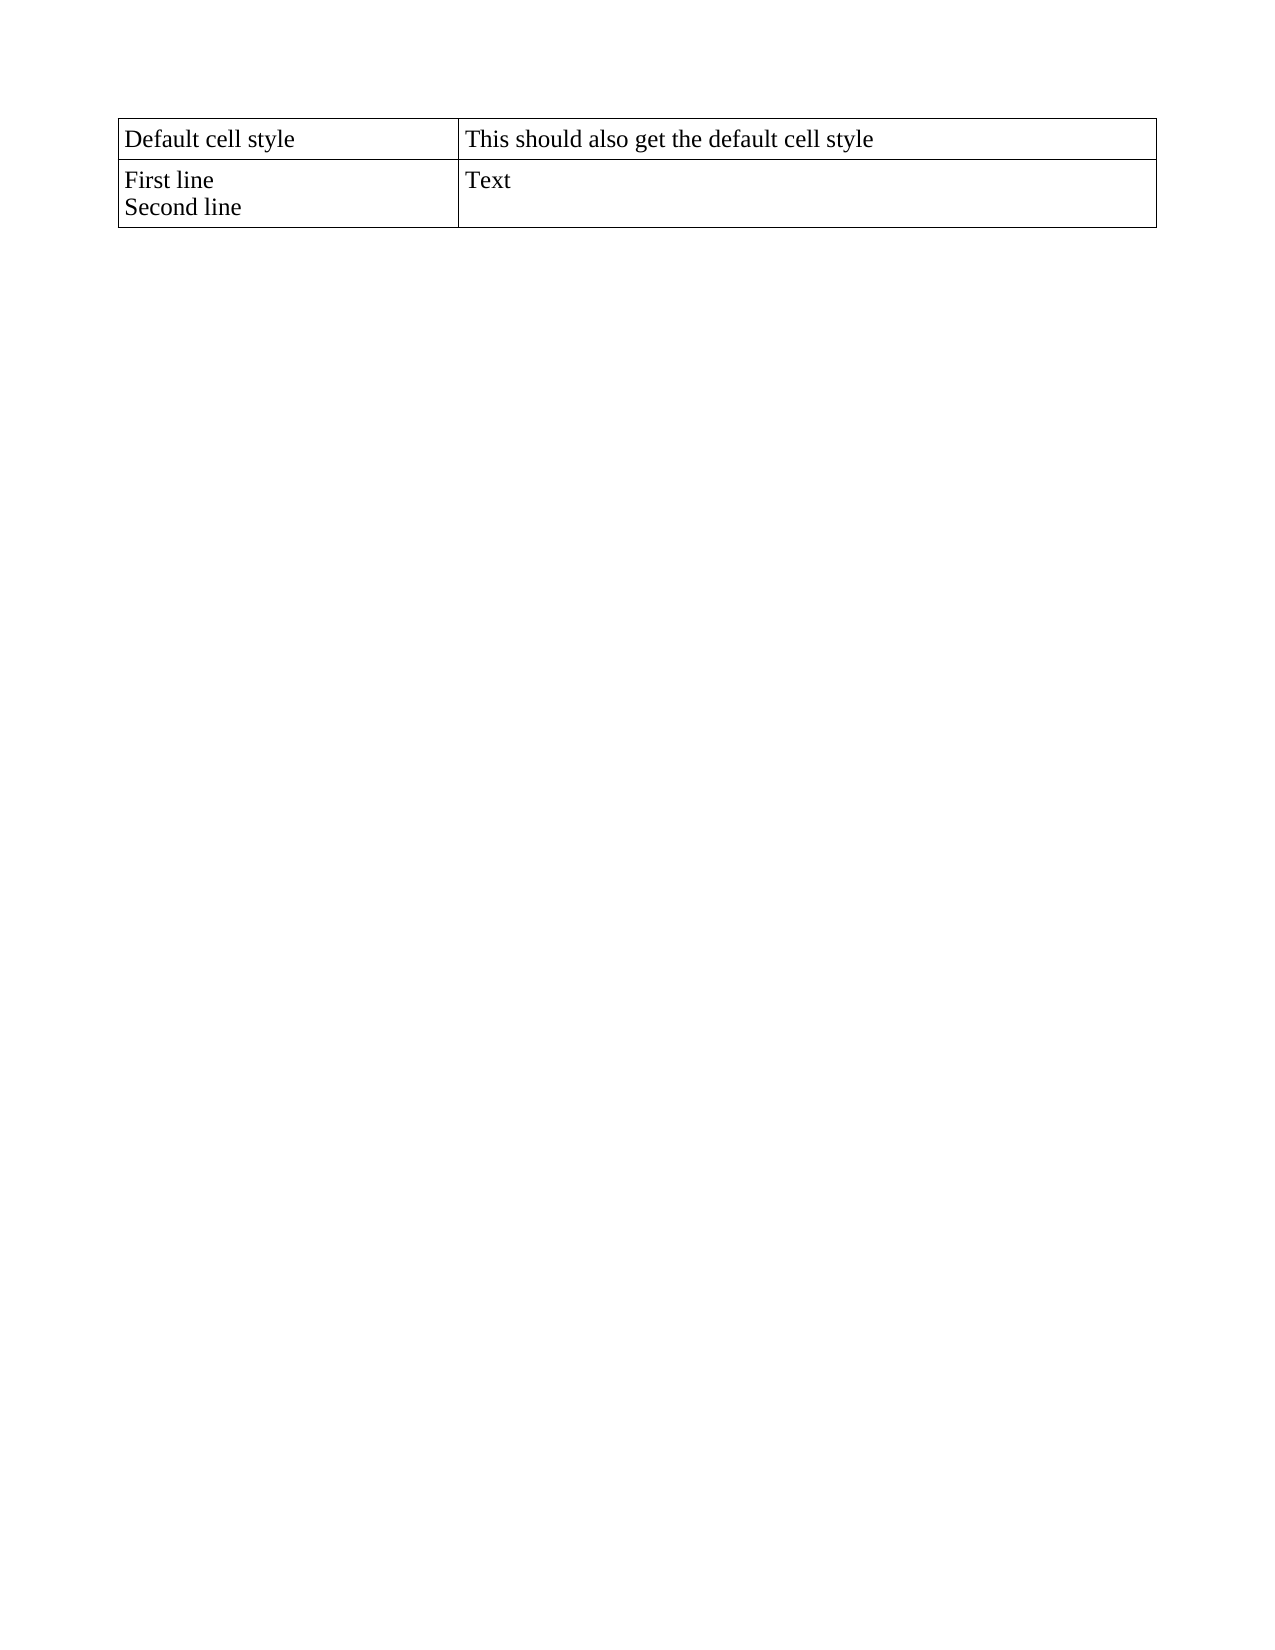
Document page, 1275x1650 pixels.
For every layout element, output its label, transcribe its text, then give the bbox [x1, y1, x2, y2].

table_cell Text [459, 160, 1156, 227]
table_cell First line Second line [119, 160, 458, 227]
table_header Default cell style [119, 119, 458, 159]
table_header This should also get the default cell style [459, 119, 1156, 159]
